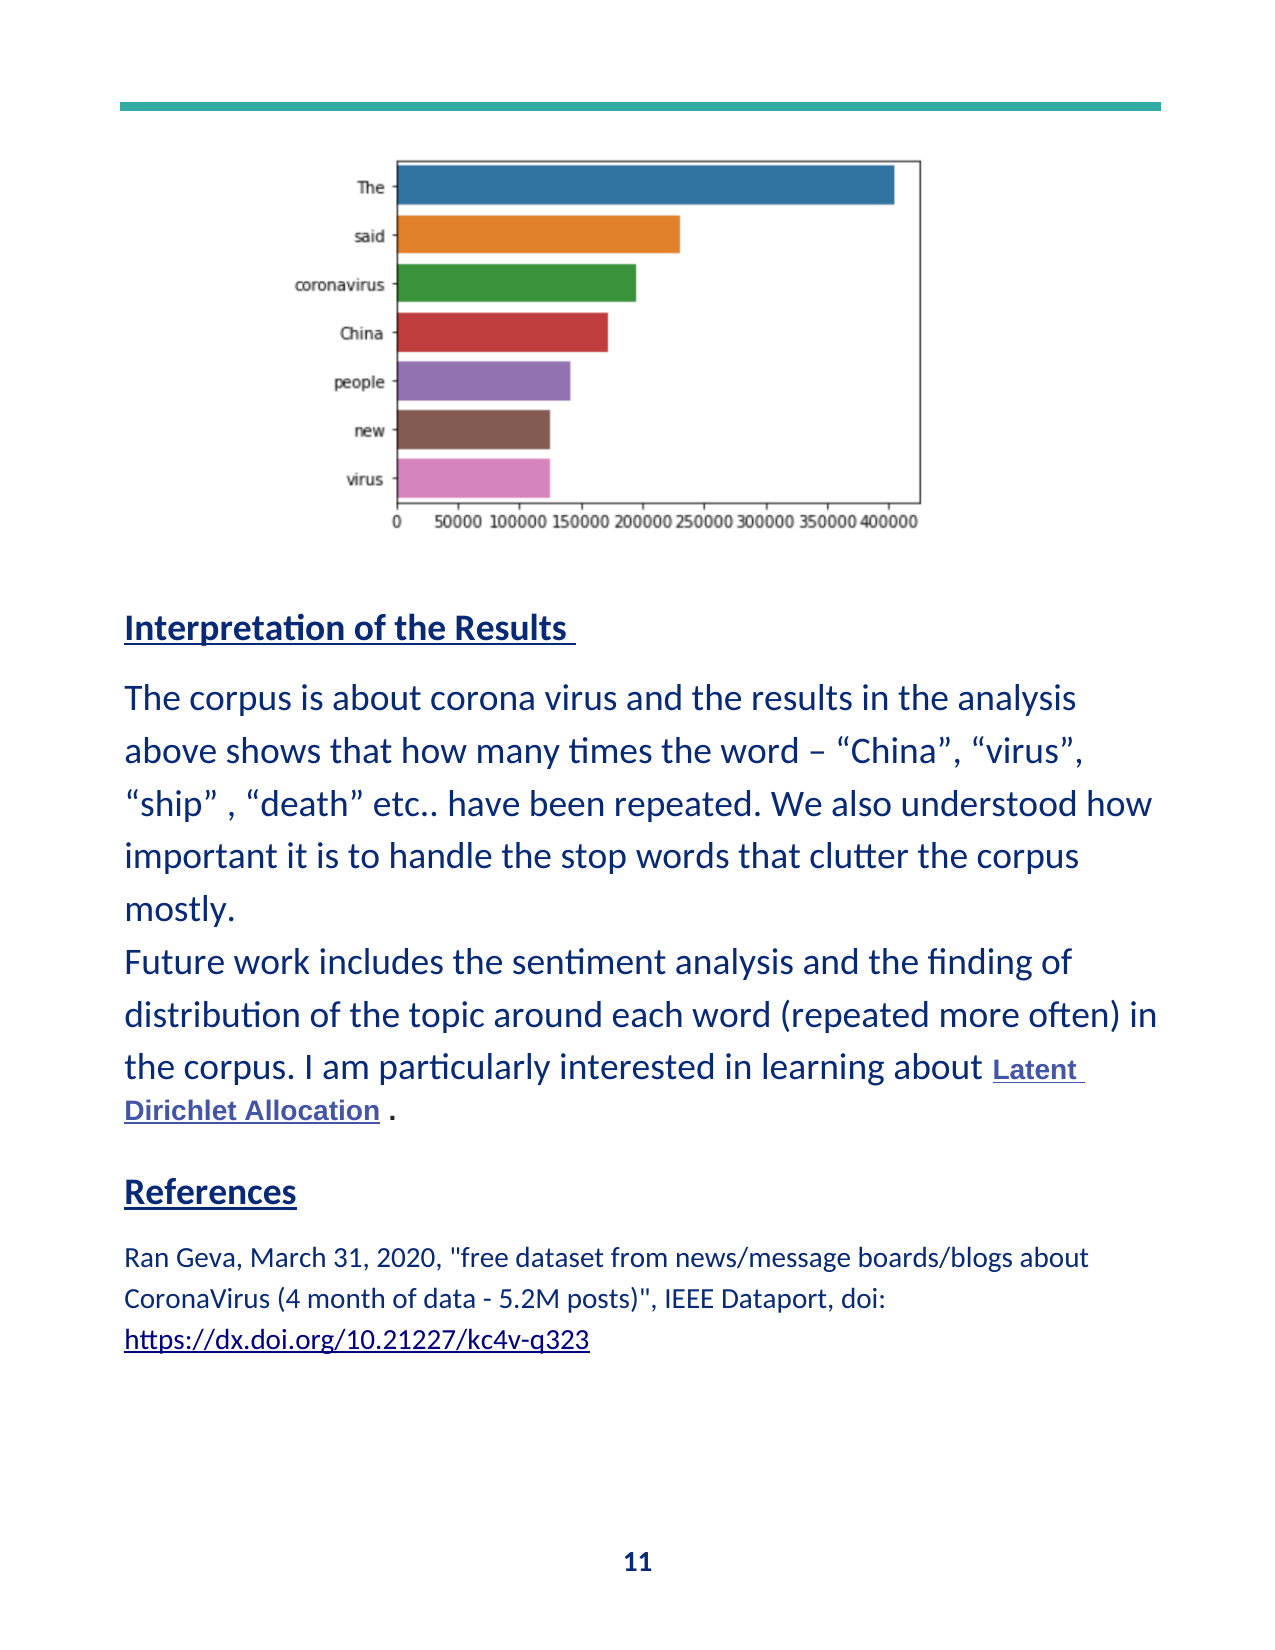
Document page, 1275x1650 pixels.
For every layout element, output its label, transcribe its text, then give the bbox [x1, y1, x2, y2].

table_cell Interpretation of the Results The corpus is about corona virus and the results in the analysis above shows that how many times the word – “China”, “virus”, “ship” , “death” etc.. have been repeated. We also understood how important it is to handle the stop words that clutter the corpus mostly. Future work includes the sentiment analysis and the finding of distribution of the topic around each word (repeated more often) in the corpus. I am particularly interested in learning about Latent Dirichlet Allocation . References Ran Geva, March 31, 2020, "free dataset from news/message boards/blogs about CoronaVirus (4 month of data - 5.2M posts)", IEEE Dataport, doi: https://dx.doi.org/10.21227/kc4v-q323 [124, 147, 1166, 1414]
